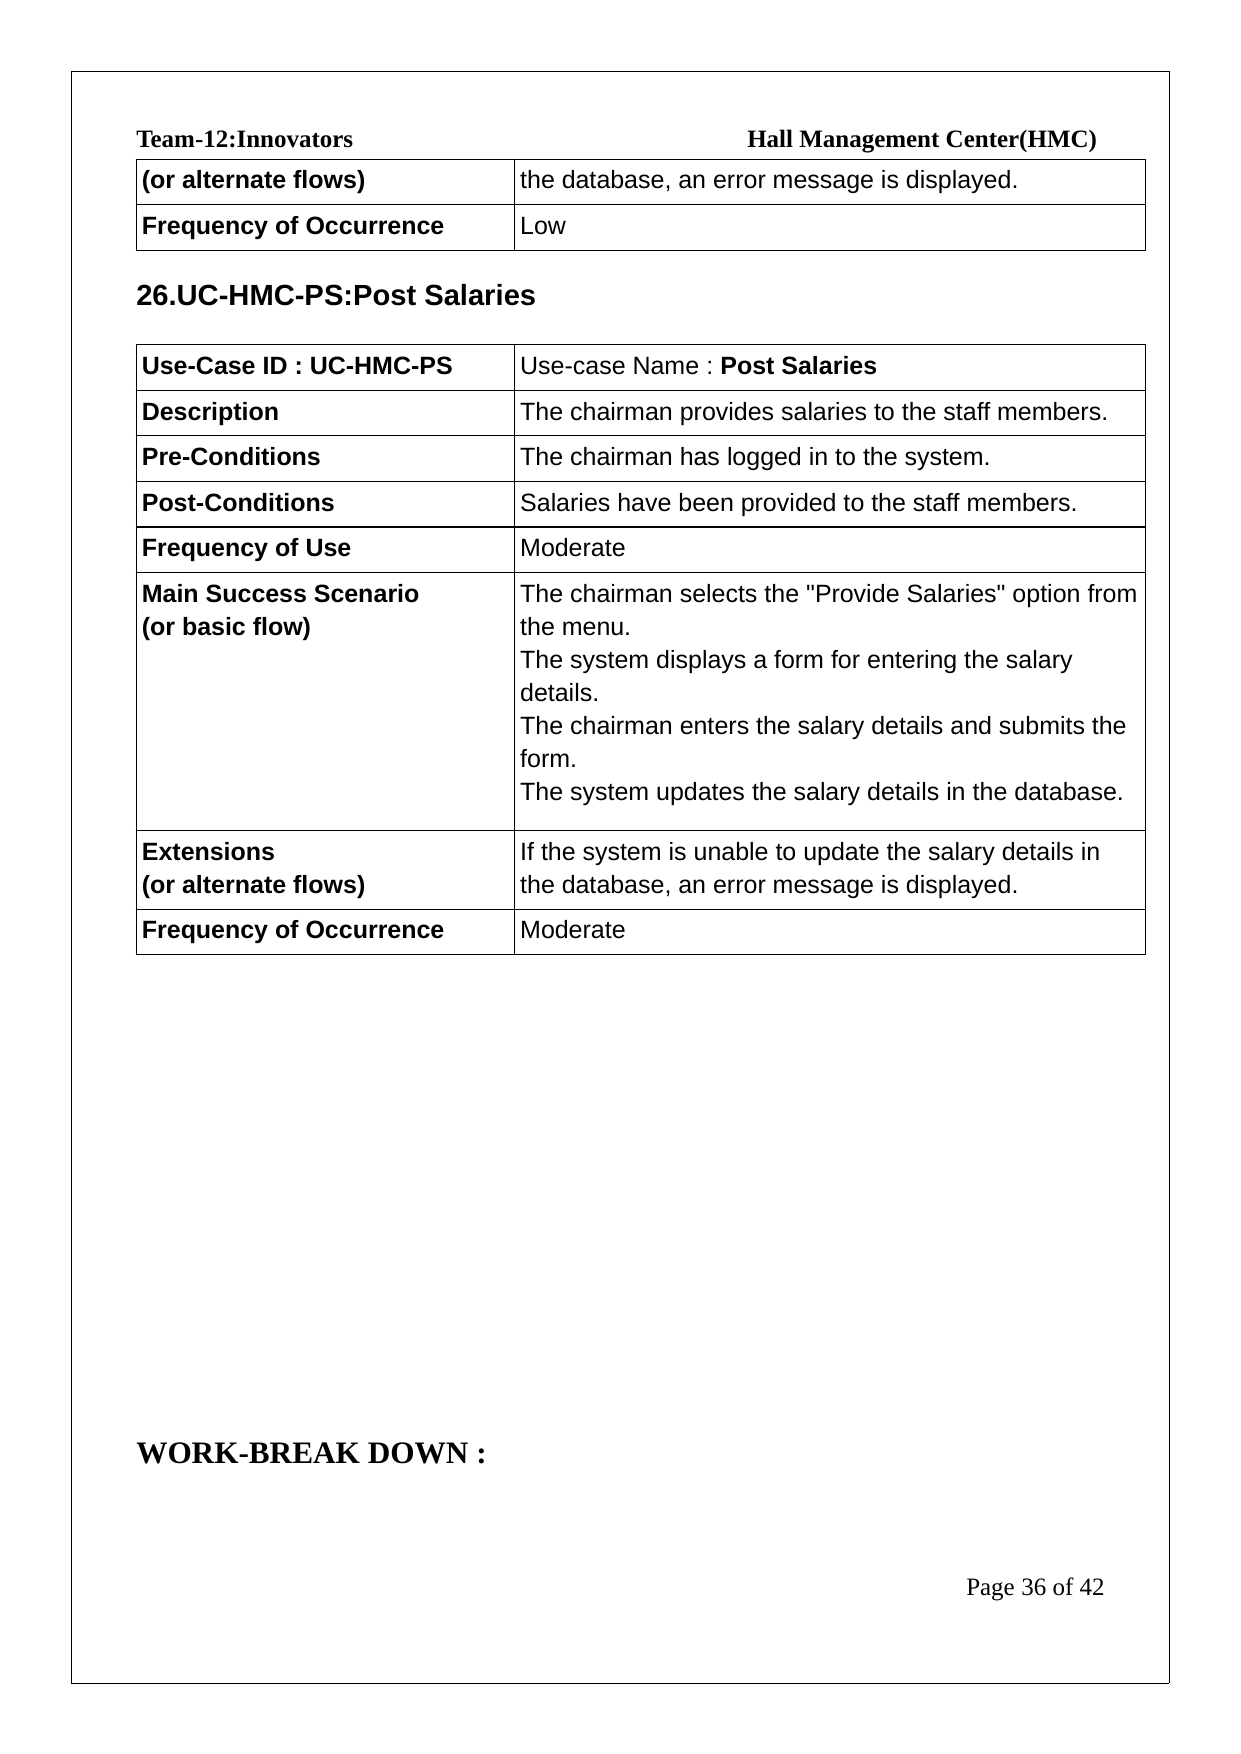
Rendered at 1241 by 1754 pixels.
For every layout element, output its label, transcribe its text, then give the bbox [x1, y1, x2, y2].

table_cell The chairman provides salaries to the staff members. [515, 391, 1145, 435]
table_cell Post-Conditions [137, 482, 514, 526]
table_cell Frequency of Use [137, 528, 514, 572]
text WORK-BREAK DOWN : [136, 1434, 1104, 1470]
table_cell Moderate [515, 528, 1145, 572]
table_header Use-case Name : Post Salaries [515, 345, 1145, 390]
table_cell Low [515, 205, 1145, 250]
table_cell The chairman has logged in to the system. [515, 436, 1145, 481]
table_cell Main Success Scenario (or basic flow) [137, 573, 514, 830]
table_cell the database, an error message is displayed. [515, 160, 1145, 204]
table_cell The chairman selects the "Provide Salaries" option from the menu. The system displays a form for entering the salary details. The chairman enters the salary details and submits the form. The system updates the salary details in the database. [515, 573, 1145, 830]
table_cell If the system is unable to update the salary details in the database, an error message is displayed. [515, 831, 1145, 909]
table_cell (or alternate flows) [137, 160, 514, 204]
table_header Use-Case ID : UC-HMC-PS [137, 345, 514, 390]
table_cell Frequency of Occurrence [137, 205, 514, 250]
table_cell Salaries have been provided to the staff members. [515, 482, 1145, 526]
table_cell Extensions (or alternate flows) [137, 831, 514, 909]
table_cell Moderate [515, 910, 1145, 954]
text 26.UC-HMC-PS:Post Salaries [136, 278, 1104, 312]
table_cell Pre-Conditions [137, 436, 514, 481]
table_cell Frequency of Occurrence [137, 910, 514, 954]
table_cell Description [137, 391, 514, 435]
